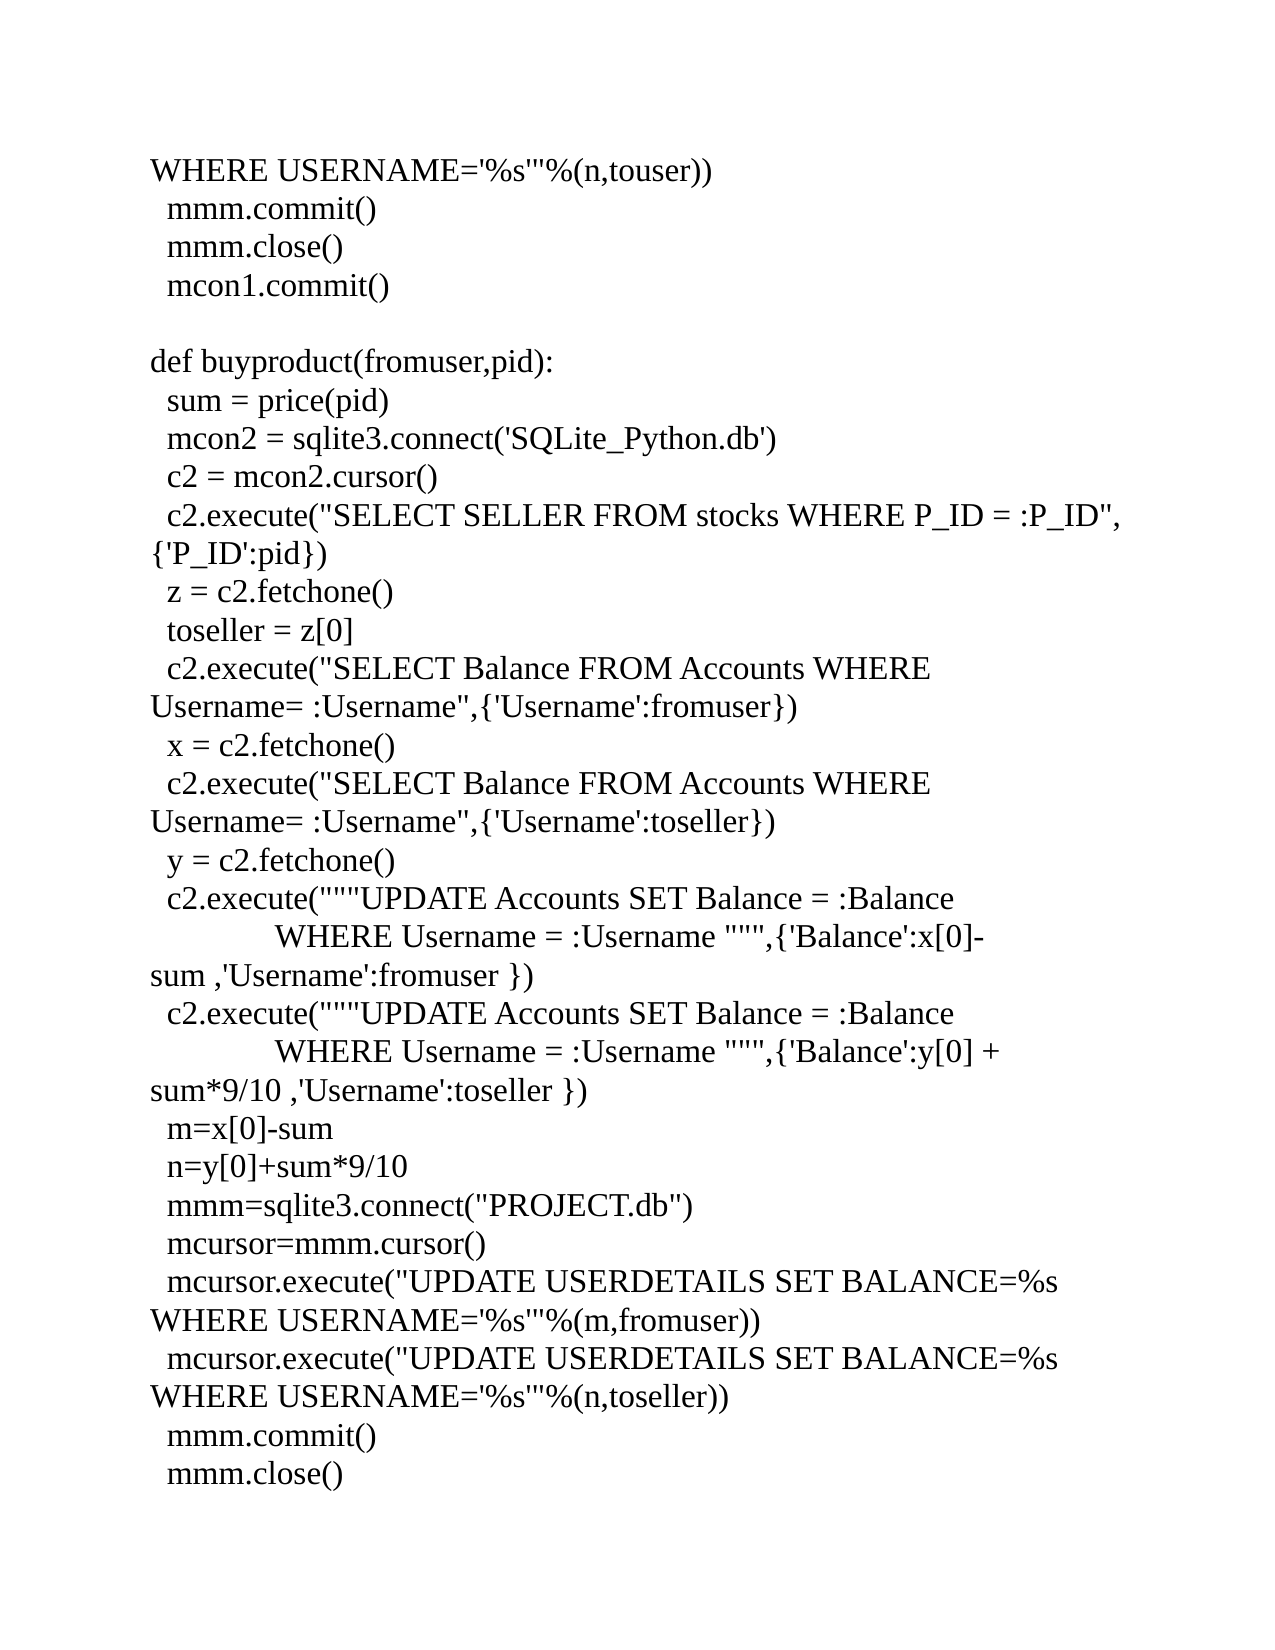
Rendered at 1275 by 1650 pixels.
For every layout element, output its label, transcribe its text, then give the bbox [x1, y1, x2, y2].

text z = c2.fetchone() [150, 572, 1125, 610]
text c2.execute("""UPDATE Accounts SET Balance = :Balance [150, 993, 1125, 1032]
text c2 = mcon2.cursor() [150, 457, 1125, 495]
text n=y[0]+sum*9/10 [150, 1147, 1125, 1185]
text def buyproduct(fromuser,pid): [150, 342, 1125, 380]
text mcursor.execute("UPDATE USERDETAILS SET BALANCE=%s WHERE USERNAME='%s'"%(n,toseller)) [150, 1338, 1125, 1415]
text mcon2 = sqlite3.connect('SQLite_Python.db') [150, 418, 1125, 457]
text WHERE Username = :Username """,{'Balance':x[0]-sum ,'Username':fromuser }) [150, 917, 1125, 993]
text mcursor.execute("UPDATE USERDETAILS SET BALANCE=%s WHERE USERNAME='%s'"%(m,fromuser)) [150, 1262, 1125, 1338]
text mmm.close() [150, 227, 1125, 265]
text x = c2.fetchone() [150, 725, 1125, 763]
text mcon1.commit() [150, 265, 1125, 303]
text c2.execute("SELECT Balance FROM Accounts WHERE Username= :Username",{'Username':fromuser}) [150, 648, 1125, 725]
text WHERE USERNAME='%s'"%(n,touser)) [150, 150, 1125, 188]
text mmm.commit() [150, 188, 1125, 227]
text sum = price(pid) [150, 380, 1125, 418]
text c2.execute("SELECT SELLER FROM stocks WHERE P_ID = :P_ID",{'P_ID':pid}) [150, 495, 1125, 572]
text c2.execute("""UPDATE Accounts SET Balance = :Balance [150, 878, 1125, 917]
text m=x[0]-sum [150, 1108, 1125, 1147]
text y = c2.fetchone() [150, 840, 1125, 878]
text mmm.commit() [150, 1415, 1125, 1453]
text mmm.close() [150, 1453, 1125, 1492]
text c2.execute("SELECT Balance FROM Accounts WHERE Username= :Username",{'Username':toseller}) [150, 763, 1125, 840]
text mmm=sqlite3.connect("PROJECT.db") [150, 1185, 1125, 1223]
text WHERE Username = :Username """,{'Balance':y[0] + sum*9/10 ,'Username':toseller }) [150, 1032, 1125, 1108]
text toseller = z[0] [150, 610, 1125, 648]
text mcursor=mmm.cursor() [150, 1223, 1125, 1262]
